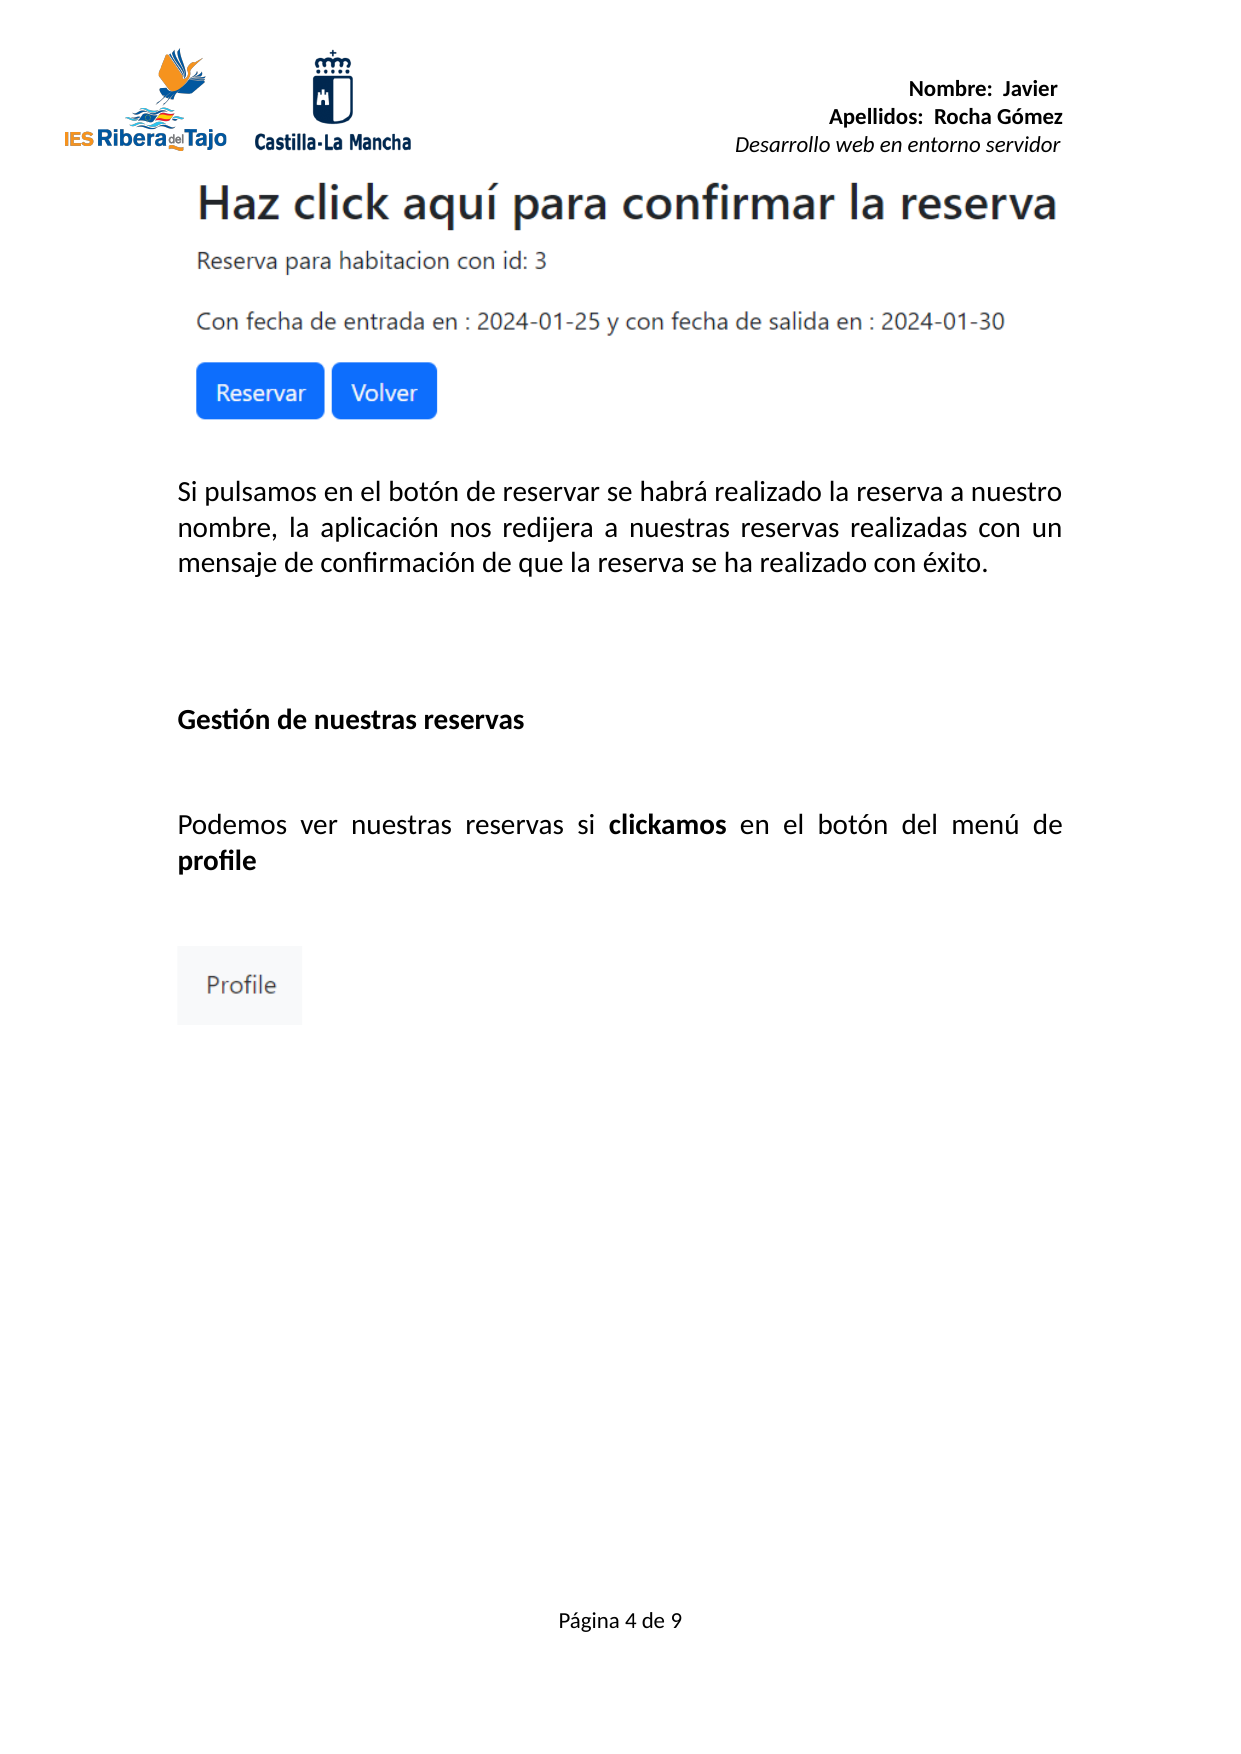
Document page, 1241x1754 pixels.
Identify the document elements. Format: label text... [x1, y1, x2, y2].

text Gestión de nuestras reservas [177, 701, 1063, 737]
text Si pulsamos en el botón de reservar se habrá realizado la reserva a nuestro nombre, la aplicación nos redijera a nuestras reservas realizadas con un mensaje de confirmación de que la reserva se ha realizado con éxito. [177, 473, 1063, 580]
text Podemos ver nuestras reservas si clickamos en el botón del menú de profile [177, 806, 1063, 877]
